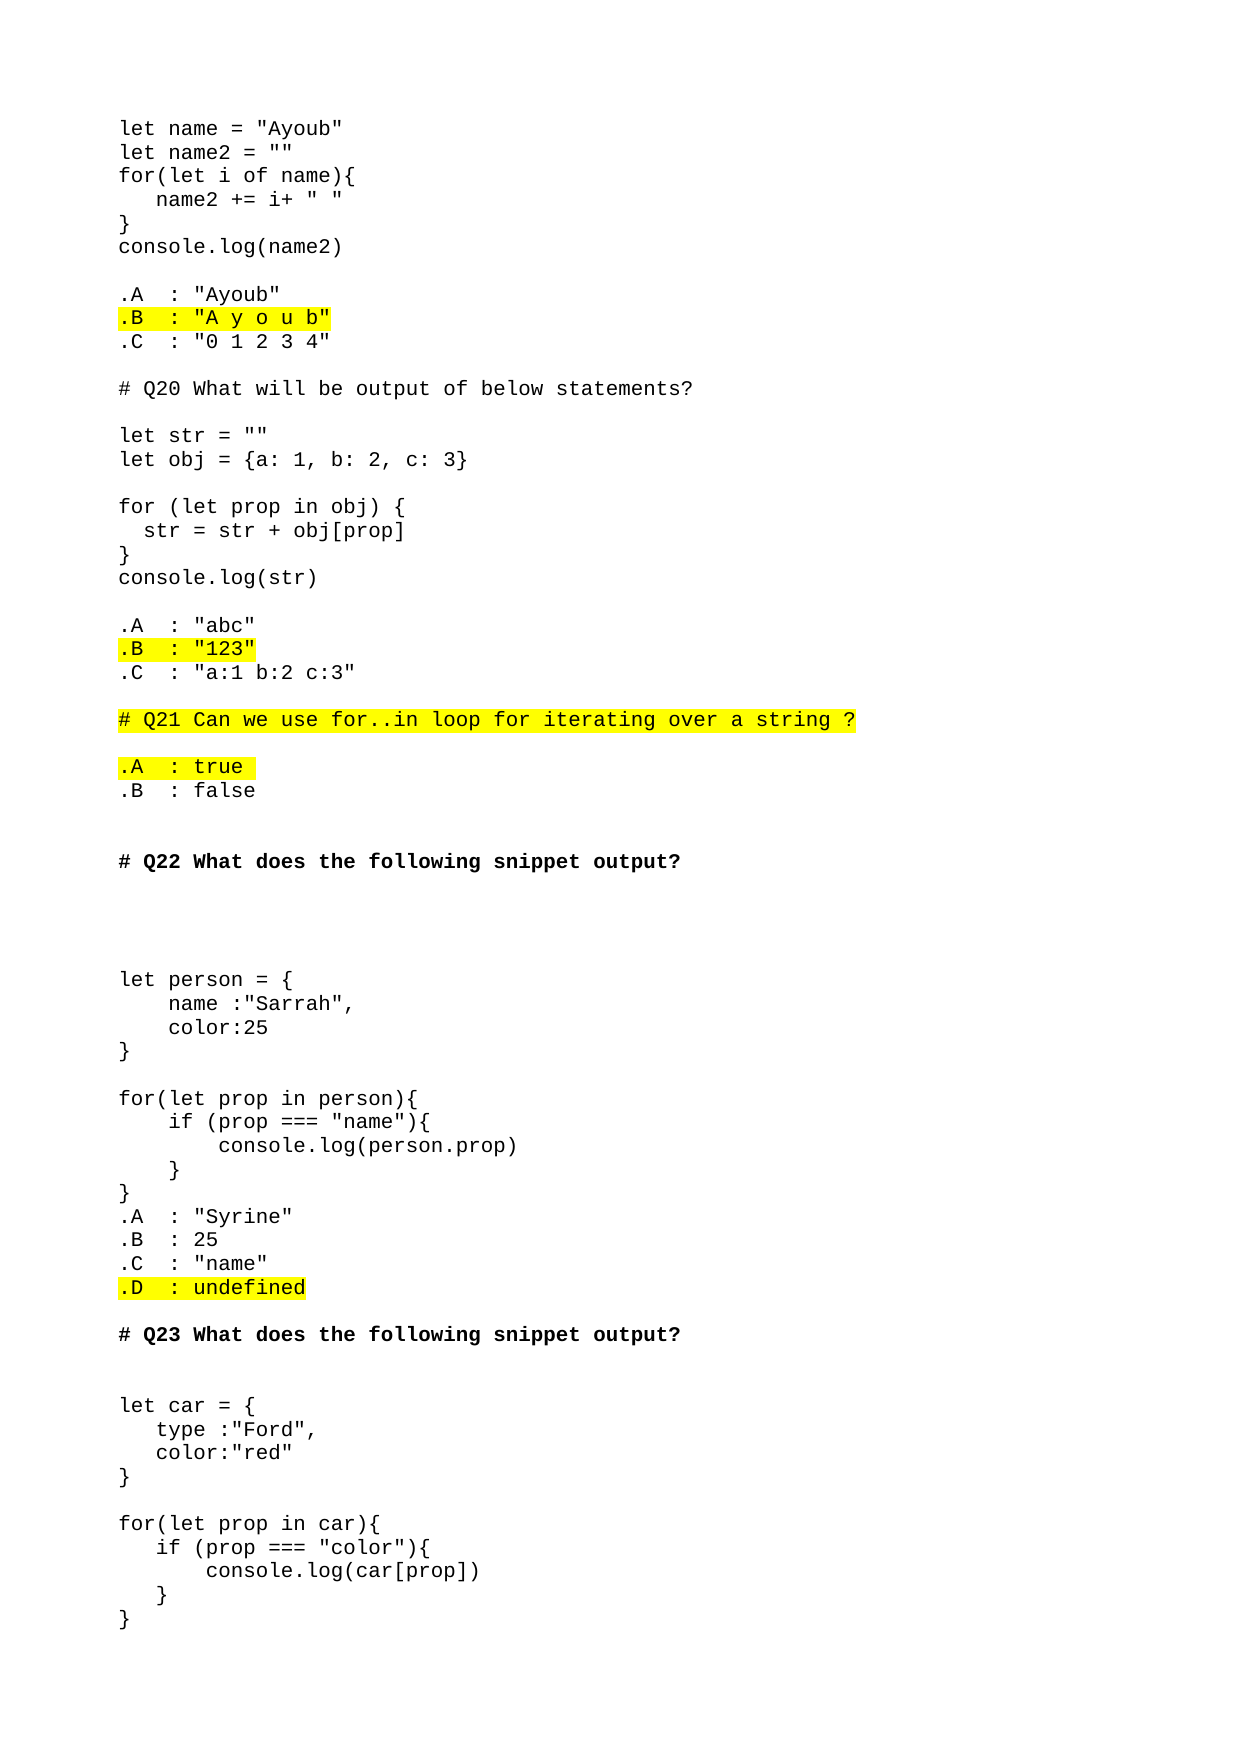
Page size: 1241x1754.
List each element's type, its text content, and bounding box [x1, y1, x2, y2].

text # Q22 What does the following snippet output? [118, 851, 1122, 875]
text name :"Sarrah", [118, 993, 1122, 1017]
text # Q21 Can we use for..in loop for iterating over a string ? [118, 709, 1122, 733]
text str = str + obj[prop] [118, 520, 1122, 544]
text let str = "" [118, 426, 1122, 449]
text type :"Ford", [118, 1419, 1122, 1442]
text color:"red" [118, 1442, 1122, 1466]
text for (let prop in obj) { [118, 496, 1122, 520]
text let name2 = "" [118, 142, 1122, 165]
text for(let i of name){ [118, 165, 1122, 189]
text } [118, 1182, 1122, 1206]
text if (prop === "name"){ [118, 1111, 1122, 1135]
text # Q20 What will be output of below statements? [118, 378, 1122, 402]
text let obj = {a: 1, b: 2, c: 3} [118, 449, 1122, 473]
text } [118, 1584, 1122, 1608]
text } [118, 1466, 1122, 1489]
text } [118, 1608, 1122, 1631]
text } [118, 544, 1122, 567]
text console.log(str) [118, 567, 1122, 591]
text .C : "a:1 b:2 c:3" [118, 662, 1122, 686]
text for(let prop in person){ [118, 1088, 1122, 1111]
text .C : "name" [118, 1253, 1122, 1277]
text let car = { [118, 1395, 1122, 1419]
text console.log(person.prop) [118, 1135, 1122, 1158]
text .D : undefined [118, 1277, 1122, 1300]
text .A : "abc" [118, 615, 1122, 638]
text if (prop === "color"){ [118, 1537, 1122, 1561]
text # Q23 What does the following snippet output? [118, 1324, 1122, 1348]
text } [118, 1040, 1122, 1064]
text .B : "A y o u b" [118, 307, 1122, 331]
text .A : "Ayoub" [118, 284, 1122, 307]
text .A : true [118, 757, 1122, 780]
text for(let prop in car){ [118, 1513, 1122, 1537]
text let name = "Ayoub" [118, 118, 1122, 142]
text let person = { [118, 969, 1122, 993]
text .B : "123" [118, 638, 1122, 662]
text color:25 [118, 1017, 1122, 1040]
text console.log(car[prop]) [118, 1561, 1122, 1584]
text } [118, 1158, 1122, 1182]
text .A : "Syrine" [118, 1206, 1122, 1229]
text .B : false [118, 780, 1122, 804]
text } [118, 213, 1122, 236]
text console.log(name2) [118, 236, 1122, 260]
text .C : "0 1 2 3 4" [118, 331, 1122, 354]
text .B : 25 [118, 1229, 1122, 1253]
text name2 += i+ " " [118, 189, 1122, 213]
